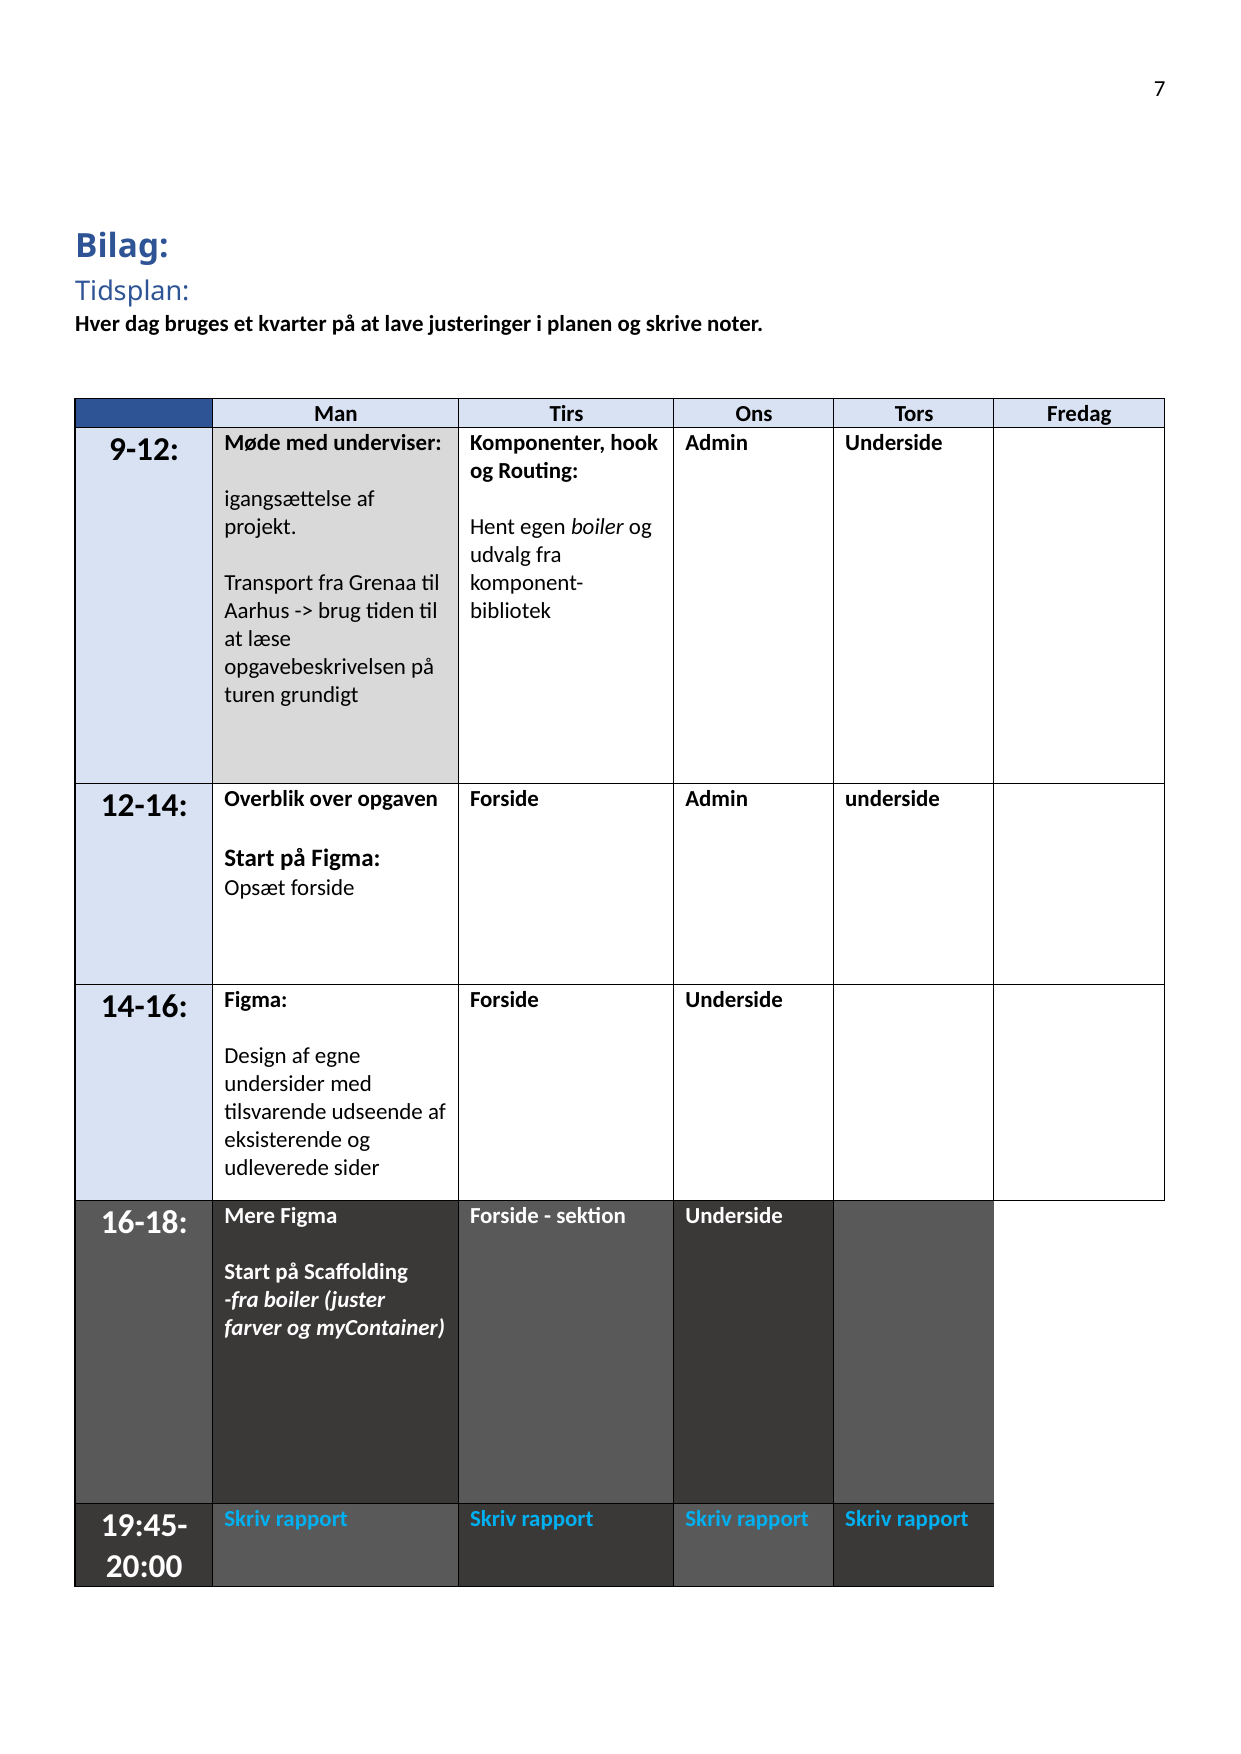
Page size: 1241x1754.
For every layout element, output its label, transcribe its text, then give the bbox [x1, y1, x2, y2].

table_cell [994, 784, 1164, 984]
table_cell 14-16: [76, 985, 212, 1200]
table_header Man [213, 399, 458, 427]
table_cell Underside [674, 1201, 833, 1503]
table_header [76, 399, 212, 427]
table_cell 9-12: [76, 428, 212, 783]
table_cell Underside [834, 428, 993, 783]
subtitle Bilag: [75, 222, 1165, 268]
table_cell Forside [459, 784, 673, 984]
table_cell Underside [674, 985, 833, 1200]
subtitle Tidsplan: [75, 272, 1165, 309]
table_cell Skriv rapport [834, 1504, 994, 1586]
table_cell [994, 1201, 1164, 1503]
table_cell 12-14: [76, 784, 212, 984]
text Hver dag bruges et kvarter på at lave justeringer i planen og skrive noter. [75, 309, 1165, 337]
table_cell Møde med underviser: igangsættelse af projekt. Transport fra Grenaa til Aarhus -> brug tiden til at læse opgavebeskrivelsen på turen grundigt [213, 428, 458, 783]
table_cell Forside - sektion [459, 1201, 673, 1503]
table_cell [834, 985, 993, 1200]
table_cell Overblik over opgaven Start på Figma: Opsæt forside [213, 784, 458, 984]
table_cell Mere Figma Start på Scaffolding -fra boiler (juster farver og myContainer) [213, 1201, 458, 1503]
table_cell Skriv rapport [459, 1504, 673, 1586]
table_cell [994, 985, 1164, 1200]
table_header Tirs [459, 399, 673, 427]
table_header Fredag [994, 399, 1164, 427]
table_cell Admin [674, 428, 833, 783]
table_cell 19:45-20:00 [76, 1504, 212, 1586]
table_cell [834, 1201, 994, 1503]
table_cell Komponenter, hook og Routing: Hent egen boiler og udvalg fra komponent-bibliotek [459, 428, 673, 783]
table_cell 16-18: [76, 1201, 212, 1503]
table_cell Skriv rapport [213, 1504, 458, 1586]
table_cell Admin [674, 784, 833, 984]
table_cell Forside [459, 985, 673, 1200]
table_header Ons [674, 399, 833, 427]
table_cell [994, 428, 1164, 783]
table_header Tors [834, 399, 993, 427]
table_cell Figma: Design af egne undersider med tilsvarende udseende af eksisterende og udleverede sider [213, 985, 458, 1200]
table_cell underside [834, 784, 993, 984]
table_cell Skriv rapport [674, 1504, 833, 1586]
table_cell [994, 1503, 1164, 1586]
